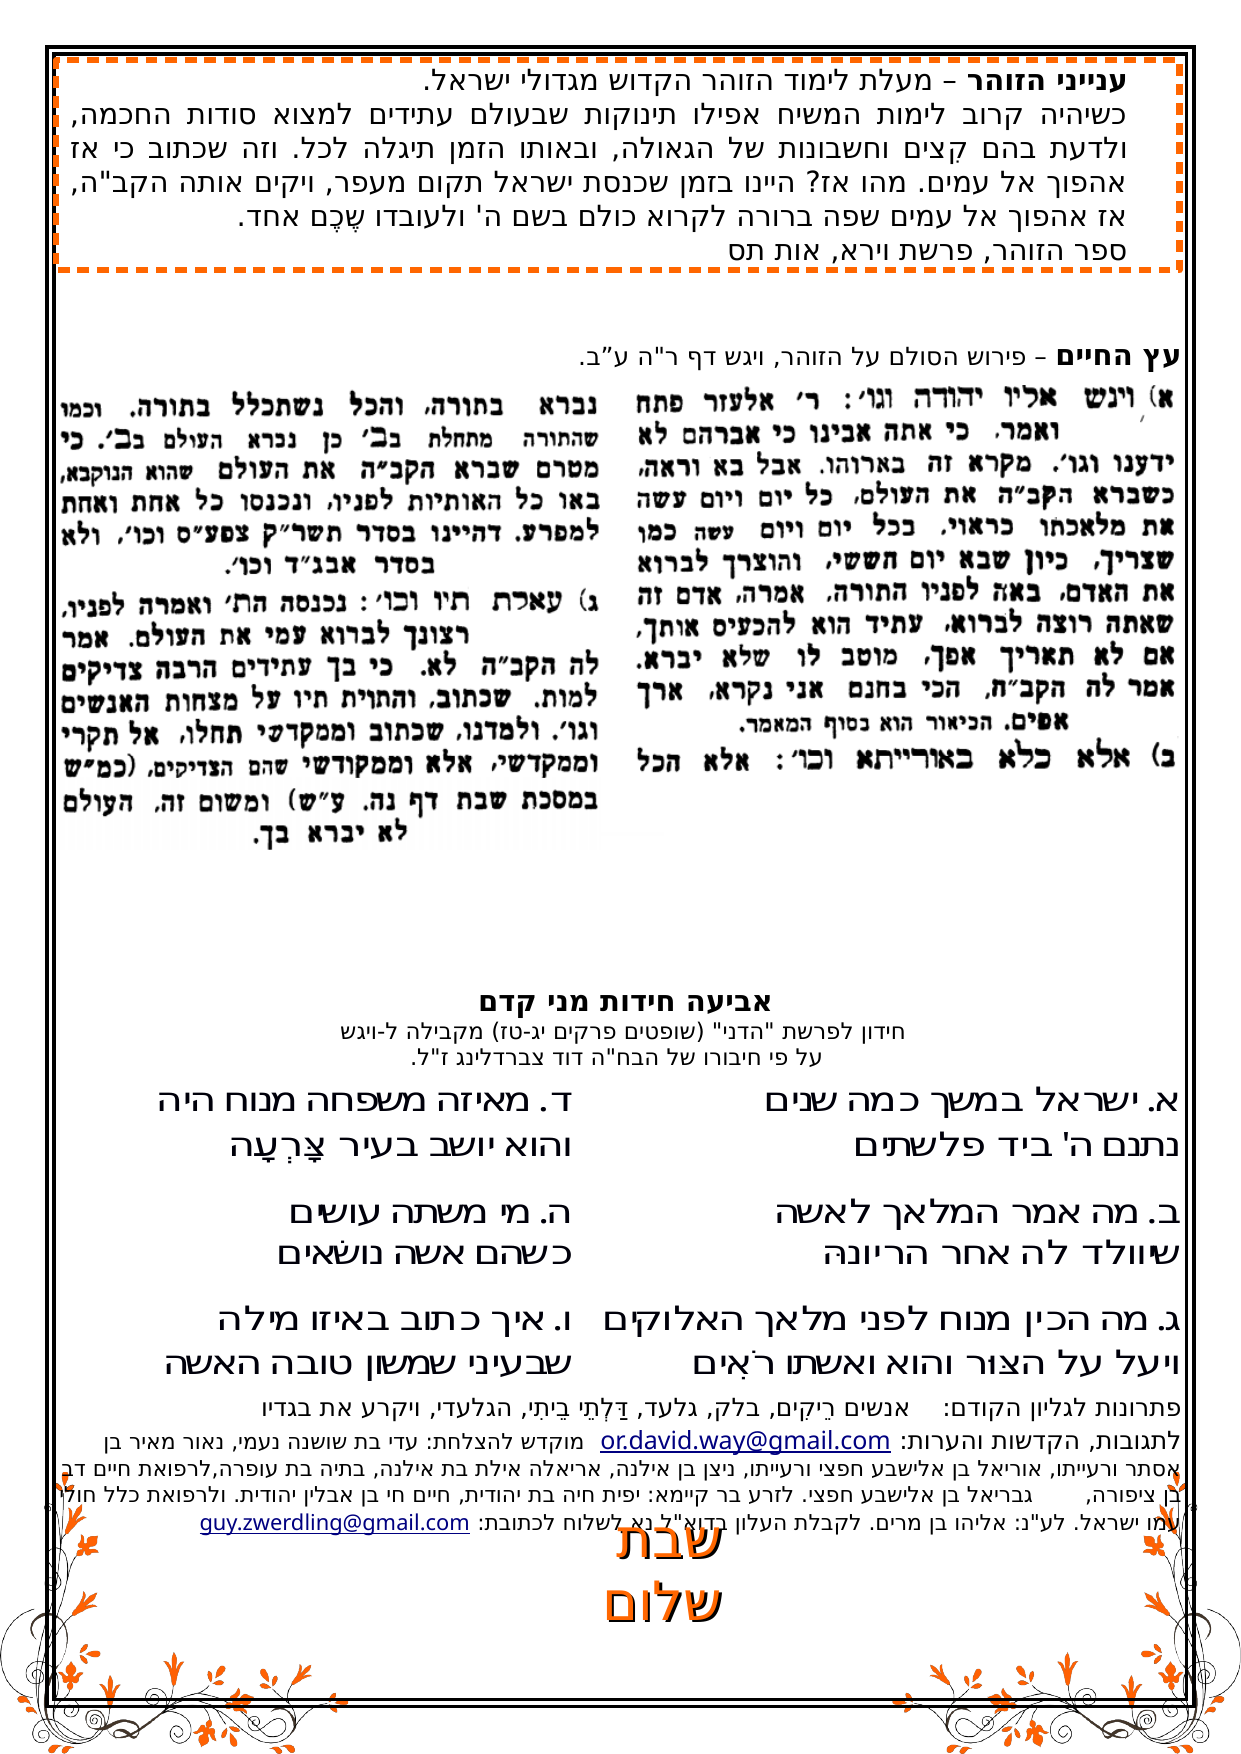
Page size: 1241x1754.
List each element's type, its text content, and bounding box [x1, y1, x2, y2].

picture [0, 1472, 349, 1754]
picture [56, 1472, 349, 1698]
picture [345, 1517, 349, 1530]
picture [58, 385, 1182, 851]
picture [49, 1472, 349, 1705]
list על פי חיבורו של הבח"ה דוד צברדלינג ז"ל. [59, 1044, 1182, 1071]
text חידון לפרשת "הדני" (שופטים פרקים יג-טז) מקבילה ל-ויגש [59, 1018, 1185, 1044]
list אביעה חידות מני קדם [59, 984, 1182, 1018]
picture [892, 1472, 1192, 1705]
picture [892, 1472, 1241, 1754]
list פתרונות לגליון הקודם: אנשים רֵיקִים, בלק, גלעד, דַּלְתֵי בֵיתִי, הגלעדי, ויקרע את בגדיו [59, 1071, 1182, 1422]
picture [892, 1472, 1185, 1698]
text עץ החיים – פירוש הסולם על הזוהר, ויגש דף ר"ה ע”ב. [59, 338, 1182, 372]
list לתגובות, הקדשות והערות: or.david.way@gmail.com מוקדש להצלחת: עדי בת שושנה נעמי, נאור מאיר בן אסתר ורעייתו, אוריאל בן אלישבע חפצי ורעייתו, ניצן בן אילנה, אריאלה אילת בת אילנה, בתיה בת עופרה,לרפואת חיים דב בן ציפורה, גבריאל בן אלישבע חפצי. לזרע בר קיימא: יפית חיה בת יהודית, חיים חי בן אבלין יהודית. ולרפואת כלל חולי עמו ישראל. לע"נ: אליהו בן מרים. לקבלת העלון בדוא"ל נא לשלוח לכתובת: guy.zwerdling@gmail.com [59, 1422, 1182, 1537]
